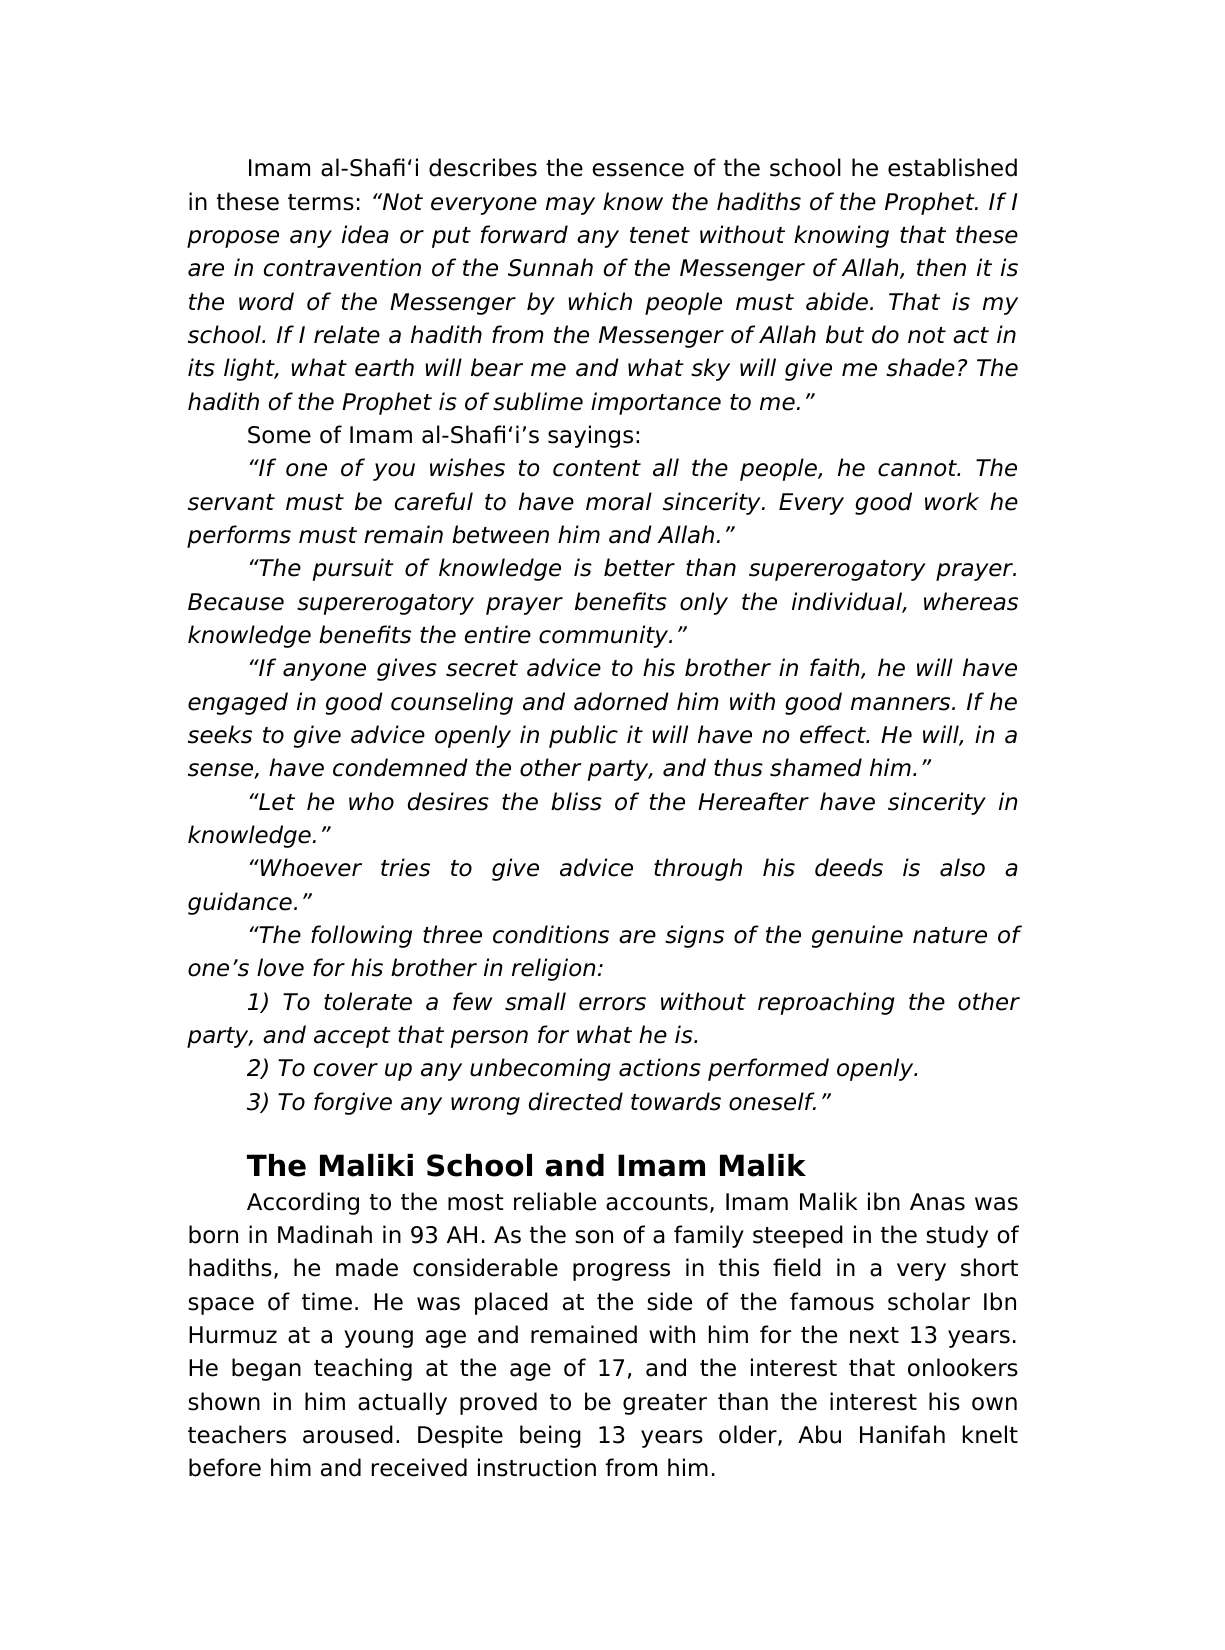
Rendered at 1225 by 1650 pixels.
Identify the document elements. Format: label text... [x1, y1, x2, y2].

text 2) To cover up any unbecoming actions performed openly. [187, 1050, 1020, 1083]
text Imam al-Shafi‘i describes the essence of the school he established in these terms: “Not everyone may know the hadiths of the Prophet. If I propose any idea or put forward any tenet without knowing that these are in contravention of the Sunnah of the Messenger of Allah, then it is the word of the Messenger by which people must abide. That is my school. If I relate a hadith from the Messenger of Allah but do not act in its light, what earth will bear me and what sky will give me shade? The hadith of the Prophet is of sublime importance to me.” [187, 150, 1020, 417]
text The Maliki School and Imam Malik [187, 1150, 1020, 1183]
text 3) To forgive any wrong directed towards oneself.” [187, 1083, 1020, 1117]
text “The pursuit of knowledge is better than supererogatory prayer. Because supererogatory prayer benefits only the individual, whereas knowledge benefits the entire community.” [187, 550, 1020, 650]
text According to the most reliable accounts, Imam Malik ibn Anas was born in Madinah in 93 AH. As the son of a family steeped in the study of hadiths, he made considerable progress in this field in a very short space of time. He was placed at the side of the famous scholar Ibn Hurmuz at a young age and remained with him for the next 13 years. He began teaching at the age of 17, and the interest that onlookers shown in him actually proved to be greater than the interest his own teachers aroused. Despite being 13 years older, Abu Hanifah knelt before him and received instruction from him. [187, 1183, 1020, 1483]
text “Let he who desires the bliss of the Hereafter have sincerity in knowledge.” [187, 783, 1020, 850]
text “If one of you wishes to content all the people, he cannot. The servant must be careful to have moral sincerity. Every good work he performs must remain between him and Allah.” [187, 450, 1020, 550]
text “Whoever tries to give advice through his deeds is also a guidance.” [187, 850, 1020, 917]
text “If anyone gives secret advice to his brother in faith, he will have engaged in good counseling and adorned him with good manners. If he seeks to give advice openly in public it will have no effect. He will, in a sense, have condemned the other party, and thus shamed him.” [187, 650, 1020, 783]
text “The following three conditions are signs of the genuine nature of one’s love for his brother in religion: [187, 917, 1020, 983]
text Some of Imam al-Shafi‘i’s sayings: [187, 417, 1020, 450]
text 1) To tolerate a few small errors without reproaching the other party, and accept that person for what he is. [187, 983, 1020, 1050]
